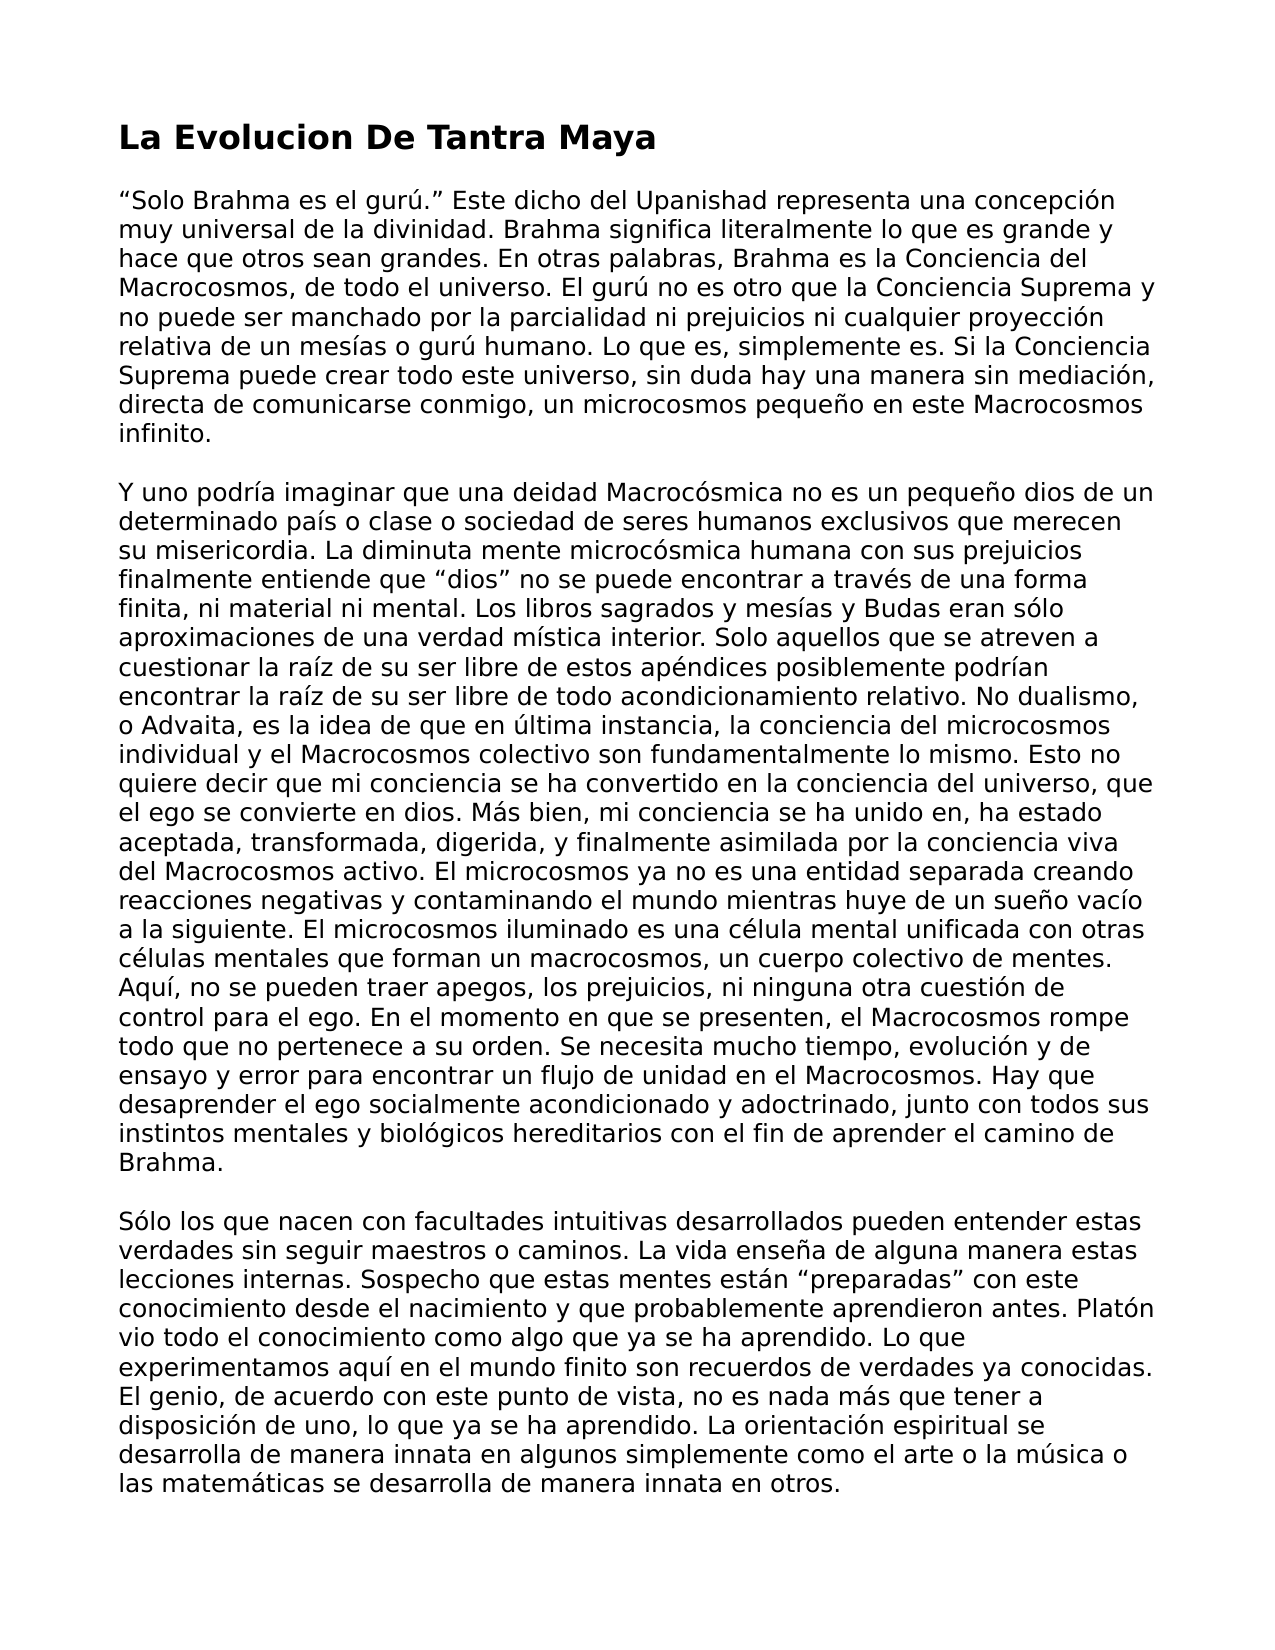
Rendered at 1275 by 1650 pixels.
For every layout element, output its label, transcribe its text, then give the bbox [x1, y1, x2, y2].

text La Evolucion De Tantra Maya “Solo Brahma es el gurú.” Este dicho del Upanishad representa una concepción muy universal de la divinidad. Brahma significa literalmente lo que es grande y hace que otros sean grandes. En otras palabras, Brahma es la Conciencia del Macrocosmos, de todo el universo. El gurú no es otro que la Conciencia Suprema y no puede ser manchado por la parcialidad ni prejuicios ni cualquier proyección relativa de un mesías o gurú humano. Lo que es, simplemente es. Si la Conciencia Suprema puede crear todo este universo, sin duda hay una manera sin mediación, directa de comunicarse conmigo, un microcosmos pequeño en este Macrocosmos infinito. Y uno podría imaginar que una deidad Macrocósmica no es un pequeño dios de un determinado país o clase o sociedad de seres humanos exclusivos que merecen su misericordia. La diminuta mente microcósmica humana con sus prejuicios finalmente entiende que “dios” no se puede encontrar a través de una forma finita, ni material ni mental. Los libros sagrados y mesías y Budas eran sólo aproximaciones de una verdad mística interior. Solo aquellos que se atreven a cuestionar la raíz de su ser libre de estos apéndices posiblemente podrían encontrar la raíz de su ser libre de todo acondicionamiento relativo. No dualismo, o Advaita, es la idea de que en última instancia, la conciencia del microcosmos individual y el Macrocosmos colectivo son fundamentalmente lo mismo. Esto no quiere decir que mi conciencia se ha convertido en la conciencia del universo, que el ego se convierte en dios. Más bien, mi conciencia se ha unido en, ha estado aceptada, transformada, digerida, y finalmente asimilada por la conciencia viva del Macrocosmos activo. El microcosmos ya no es una entidad separada creando reacciones negativas y contaminando el mundo mientras huye de un sueño vacío a la siguiente. El microcosmos iluminado es una célula mental unificada con otras células mentales que forman un macrocosmos, un cuerpo colectivo de mentes. Aquí, no se pueden traer apegos, los prejuicios, ni ninguna otra cuestión de control para el ego. En el momento en que se presenten, el Macrocosmos rompe todo que no pertenece a su orden. Se necesita mucho tiempo, evolución y de ensayo y error para encontrar un flujo de unidad en el Macrocosmos. Hay que desaprender el ego socialmente acondicionado y adoctrinado, junto con todos sus instintos mentales y biológicos hereditarios con el fin de aprender el camino de Brahma. Sólo los que nacen con facultades intuitivas desarrollados pueden entender estas verdades sin seguir maestros o caminos. La vida enseña de alguna manera estas lecciones internas. Sospecho que estas mentes están “preparadas” con este conocimiento desde el nacimiento y que probablemente aprendieron antes. Platón vio todo el conocimiento como algo que ya se ha aprendido. Lo que experimentamos aquí en el mundo finito son recuerdos de verdades ya conocidas. El genio, de acuerdo con este punto de vista, no es nada más que tener a disposición de uno, lo que ya se ha aprendido. La orientación espiritual se desarrolla de manera innata en algunos simplemente como el arte o la música o las matemáticas se desarrolla de manera innata en otros. [118, 118, 1157, 1528]
